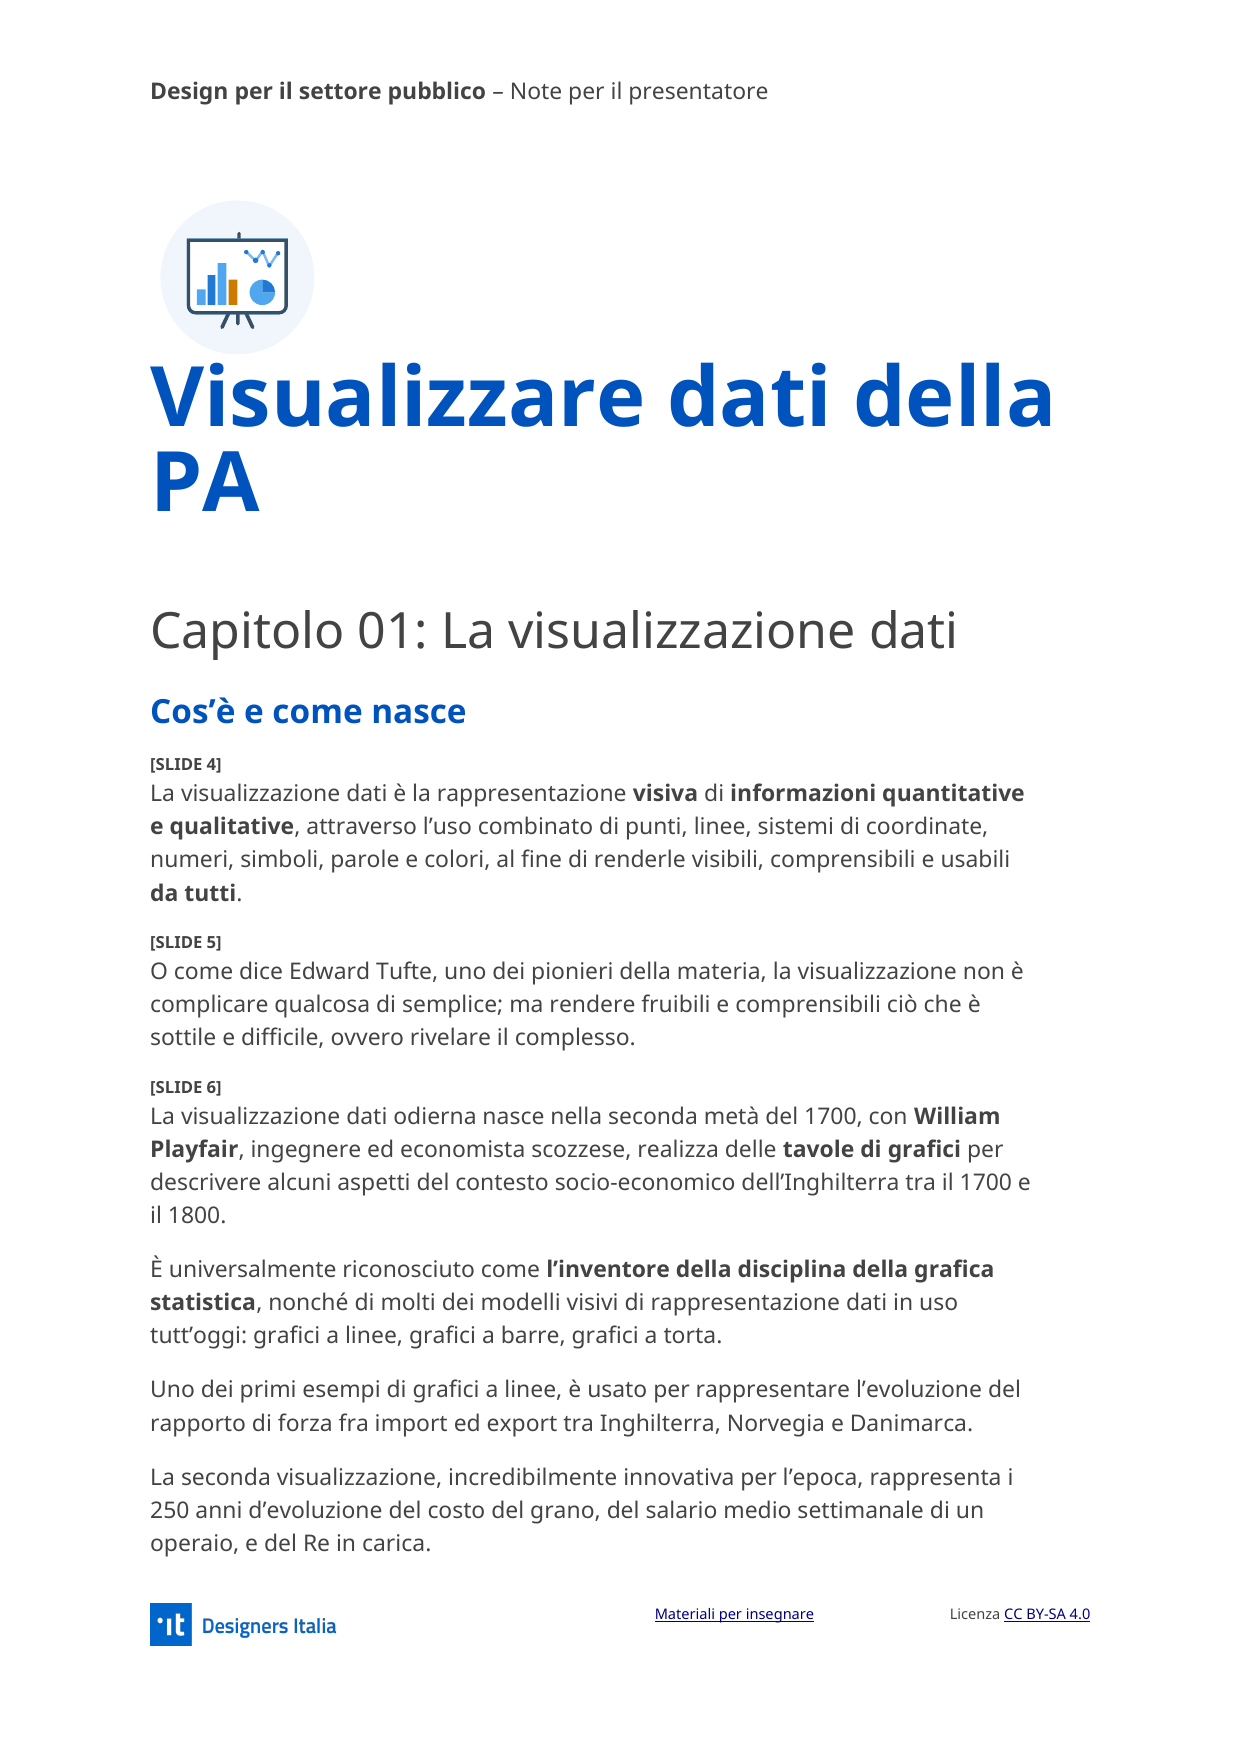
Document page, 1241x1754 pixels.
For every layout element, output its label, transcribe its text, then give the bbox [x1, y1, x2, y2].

subtitle Capitolo 01: La visualizzazione dati [150, 595, 1090, 663]
picture [150, 1603, 347, 1646]
text Uno dei primi esempi di grafici a linee, è usato per rappresentare l’evoluzione del rapporto di forza fra import ed export tra Inghilterra, Norvegia e Danimarca. [150, 1373, 1035, 1438]
text Cos’è e come nasce [150, 688, 1035, 733]
text La seconda visualizzazione, incredibilmente innovativa per l’epoca, rappresenta i 250 anni d’evoluzione del costo del grano, del salario medio settimanale di un operaio, e del Re in carica. [150, 1460, 1035, 1558]
text [SLIDE 6] La visualizzazione dati odierna nasce nella seconda metà del 1700, con William Playfair, ingegnere ed economista scozzese, realizza delle tavole di grafici per descrivere alcuni aspetti del contesto socio-economico dell’Inghilterra tra il 1700 e il 1800. [150, 1075, 1035, 1230]
text [SLIDE 5] O come dice Edward Tufte, uno dei pionieri della materia, la visualizzazione non è complicare qualcosa di semplice; ma rendere fruibili e comprensibili ciò che è sottile e difficile, ovvero rivelare il complesso. [150, 930, 1035, 1052]
text [SLIDE 4] La visualizzazione dati è la rappresentazione visiva di informazioni quantitative e qualitative, attraverso l’uso combinato di punti, linee, sistemi di coordinate, numeri, simboli, parole e colori, al fine di renderle visibili, comprensibili e usabili da tutti. [150, 752, 1035, 908]
text È universalmente riconosciuto come l’inventore della disciplina della grafica statistica, nonché di molti dei modelli visivi di rappresentazione dati in uso tutt’oggi: grafici a linee, grafici a barre, grafici a torta. [150, 1253, 1035, 1351]
subtitle Visualizzare dati della PA [150, 150, 1090, 536]
